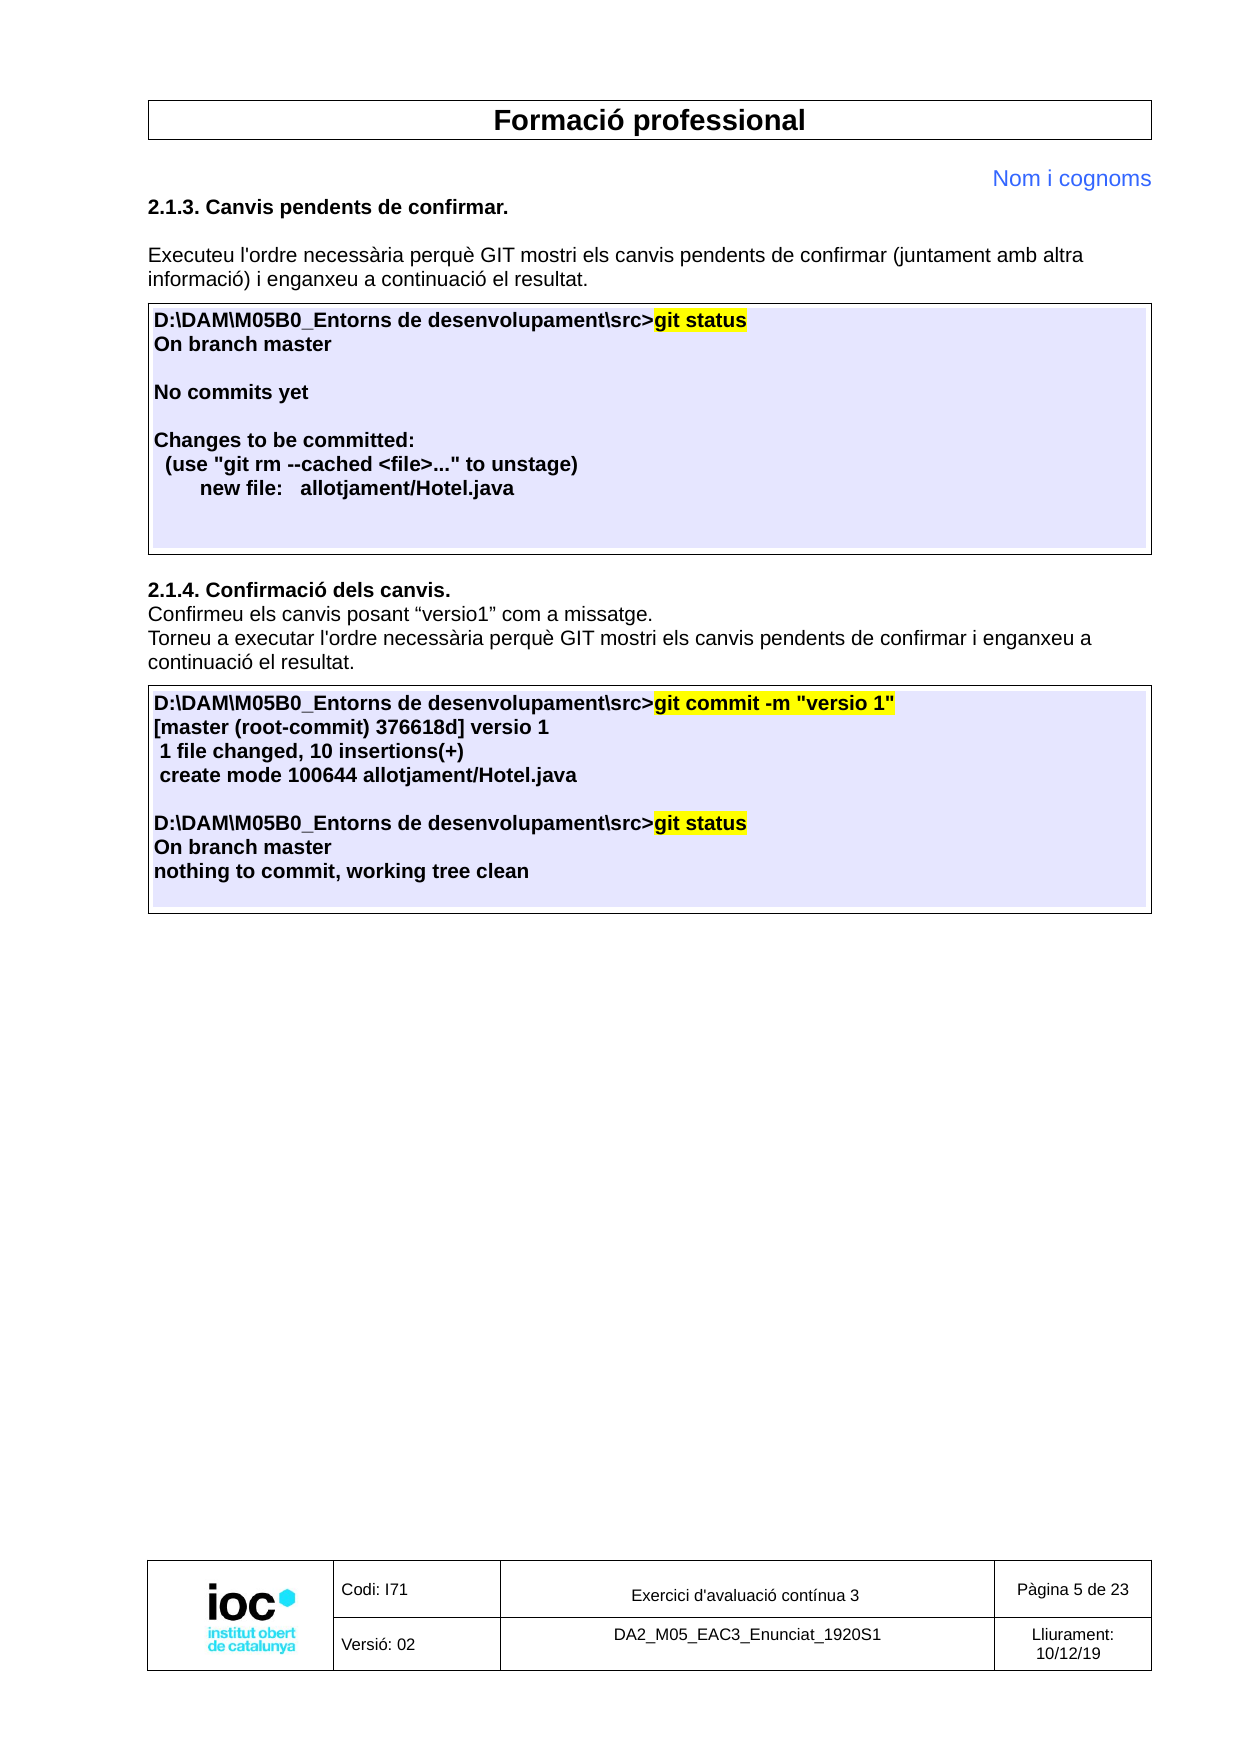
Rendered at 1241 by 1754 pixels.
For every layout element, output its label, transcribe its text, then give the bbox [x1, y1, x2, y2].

text 2.1.3. Canvis pendents de confirmar. [148, 195, 1151, 219]
table_header D:\DAM\M05B0_Entorns de desenvolupament\src>git status On branch master No commits yet Changes to be committed: (use "git rm --cached <file>..." to unstage) new file: allotjament/Hotel.java [149, 304, 1151, 554]
text Confirmeu els canvis posant “versio1” com a missatge. [148, 602, 1151, 626]
text Torneu a executar l'ordre necessària perquè GIT mostri els canvis pendents de confirmar i enganxeu a continuació el resultat. [148, 626, 1151, 673]
text Executeu l'ordre necessària perquè GIT mostri els canvis pendents de confirmar (juntament amb altra informació) i enganxeu a continuació el resultat. [148, 243, 1151, 291]
picture [195, 1570, 309, 1665]
table_header D:\DAM\M05B0_Entorns de desenvolupament\src>git commit -m "versio 1" [master (root-commit) 376618d] versio 1 1 file changed, 10 insertions(+) create mode 100644 allotjament/Hotel.java D:\DAM\M05B0_Entorns de desenvolupament\src>git status On branch master nothing to commit, working tree clean [149, 686, 1151, 912]
text 2.1.4. Confirmació dels canvis. [148, 578, 1151, 602]
